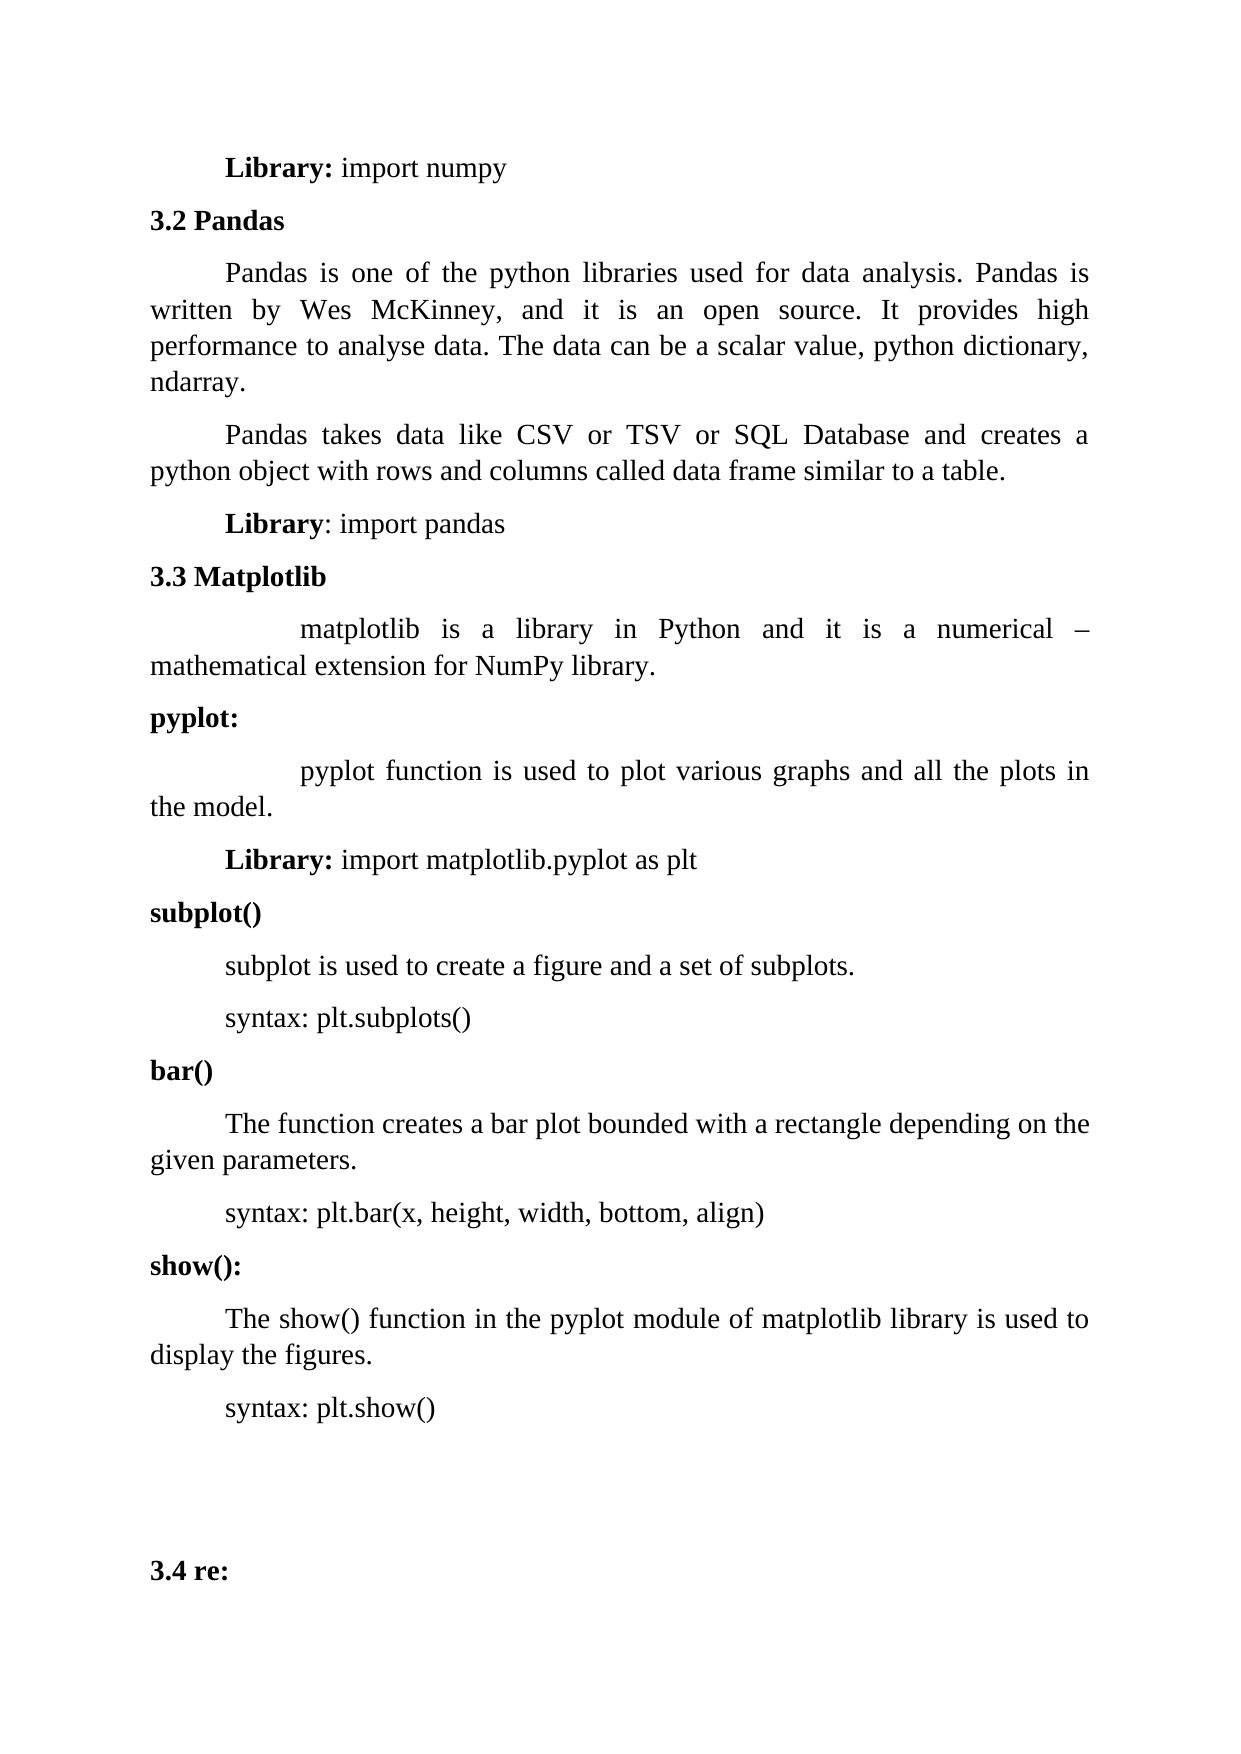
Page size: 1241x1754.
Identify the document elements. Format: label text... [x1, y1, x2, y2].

text Library: import pandas [150, 506, 1090, 539]
text 3.4 re: [150, 1553, 1090, 1586]
text pyplot function is used to plot various graphs and all the plots in the model. [150, 753, 1090, 823]
text Pandas is one of the python libraries used for data analysis. Pandas is written by Wes McKinney, and it is an open source. It provides high performance to analyse data. The data can be a scalar value, python dictionary, ndarray. [150, 256, 1090, 398]
text subplot is used to create a figure and a set of subplots. [150, 948, 1090, 981]
text bar() [150, 1053, 1090, 1087]
text Library: import numpy [150, 150, 1090, 183]
text syntax: plt.subplots() [150, 1001, 1090, 1034]
text 3.2 Pandas [150, 203, 1090, 236]
text show(): [150, 1248, 1090, 1282]
text matplotlib is a library in Python and it is a numerical – mathematical extension for NumPy library. [150, 611, 1090, 681]
text The show() function in the pyplot module of matplotlib library is used to display the figures. [150, 1301, 1090, 1371]
text Library: import matplotlib.pyplot as plt [150, 842, 1090, 876]
text subplot() [150, 895, 1090, 928]
text syntax: plt.show() [150, 1390, 1090, 1423]
text syntax: plt.bar(x, height, width, bottom, align) [150, 1195, 1090, 1229]
text Pandas takes data like CSV or TSV or SQL Database and creates a python object with rows and columns called data frame similar to a table. [150, 417, 1090, 487]
text pyplot: [150, 700, 1090, 734]
text The function creates a bar plot bounded with a rectangle depending on the given parameters. [150, 1106, 1090, 1176]
text 3.3 Matplotlib [150, 559, 1090, 592]
